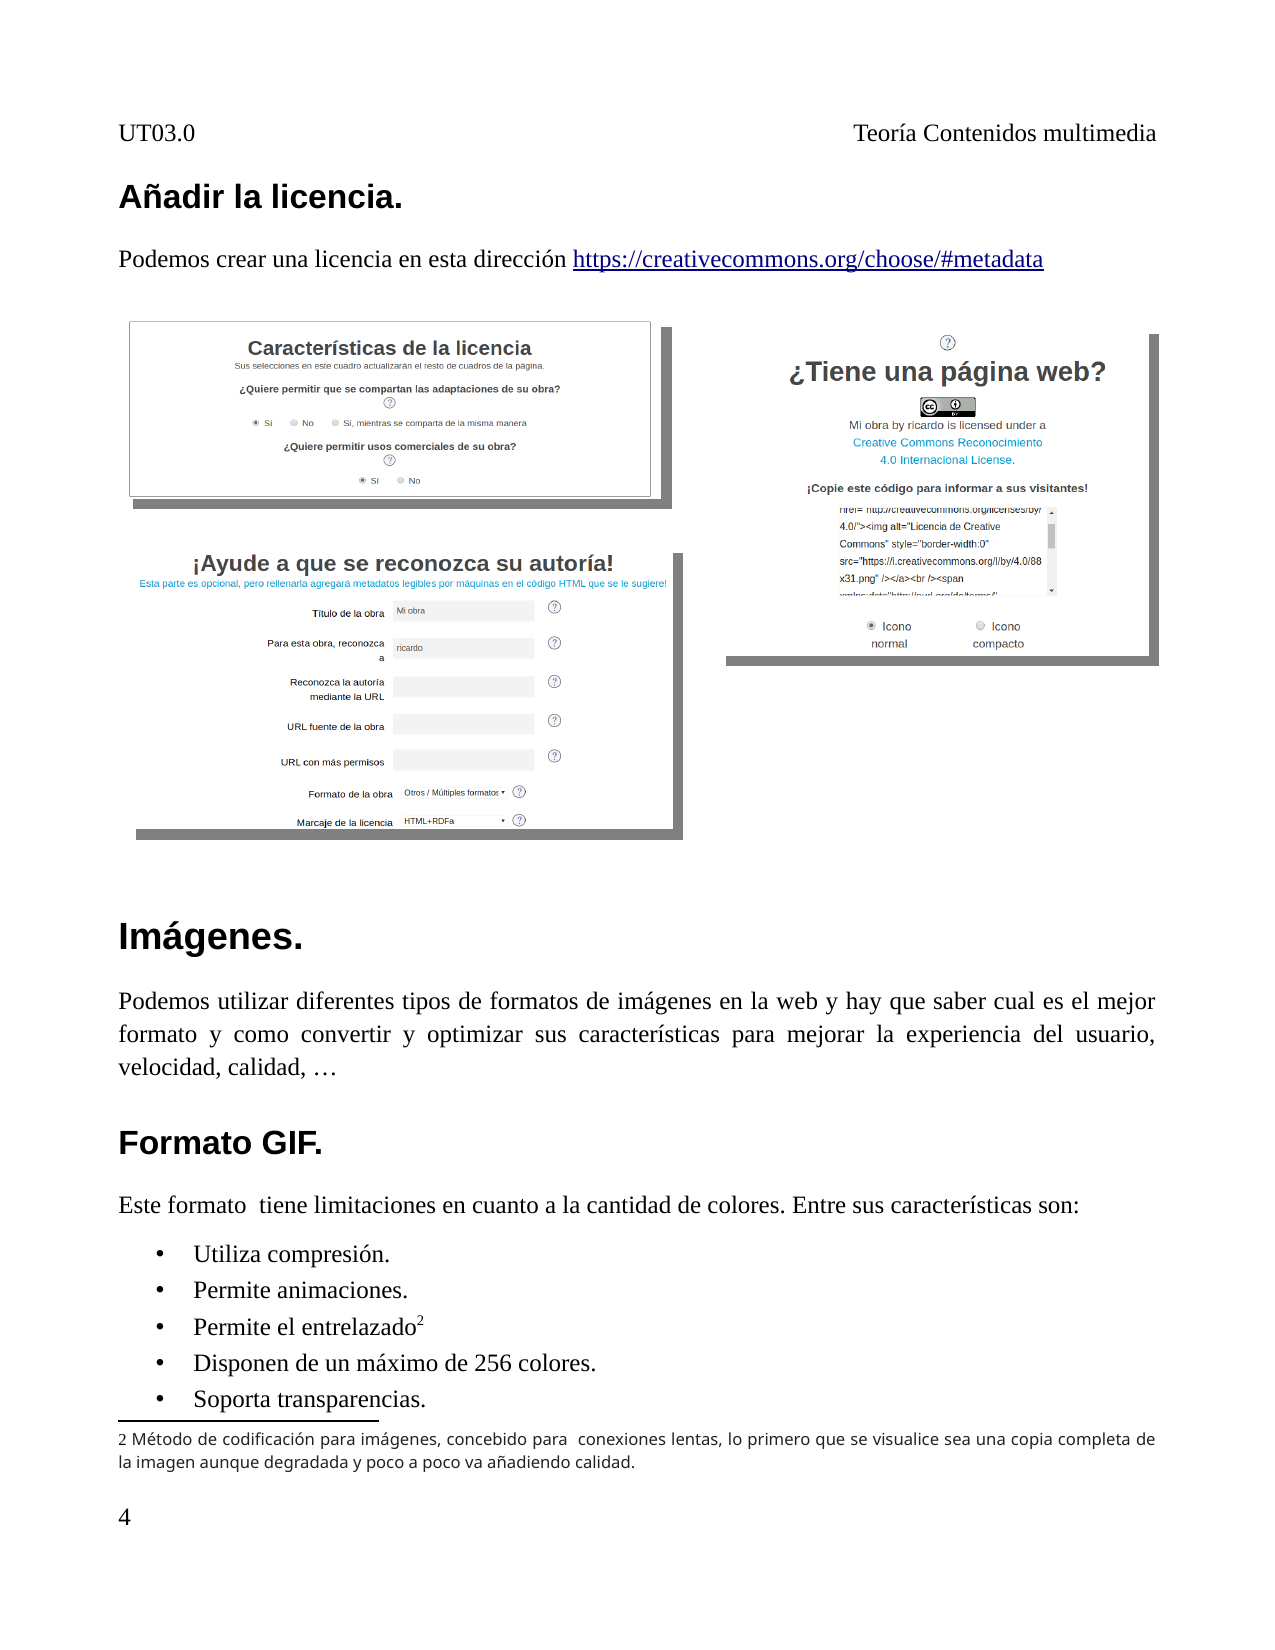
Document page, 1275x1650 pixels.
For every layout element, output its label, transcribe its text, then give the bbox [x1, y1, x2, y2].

picture [122, 316, 661, 499]
text Podemos utilizar diferentes tipos de formatos de imágenes en la web y hay que saber cual es el mejor formato y como convertir y optimizar sus características para mejorar la experiencia del usuario, velocidad, calidad, … [118, 986, 1157, 1081]
subtitle Imágenes. [118, 914, 1157, 958]
list Método de codificación para imágenes, concebido para conexiones lentas, lo primero que se visualice sea una copia completa de la imagen aunque degradada y poco a poco va añadiendo calidad. [118, 1427, 1157, 1473]
list Utiliza compresión. [156, 1239, 1157, 1268]
list Permite animaciones. [156, 1275, 1157, 1304]
subtitle Añadir la licencia. [118, 177, 1157, 216]
picture [715, 323, 1149, 656]
text Este formato tiene limitaciones en cuanto a la cantidad de colores. Entre sus características son: [118, 1190, 1157, 1219]
text Podemos crear una licencia en esta dirección https://creativecommons.org/choose/#metadata [118, 244, 1157, 273]
subtitle Formato GIF. [118, 1122, 1157, 1161]
list Disponen de un máximo de 256 colores. [156, 1348, 1157, 1377]
picture [126, 542, 673, 829]
list Permite el entrelazado [156, 1312, 1157, 1340]
list Soporta transparencias. [156, 1384, 1157, 1413]
